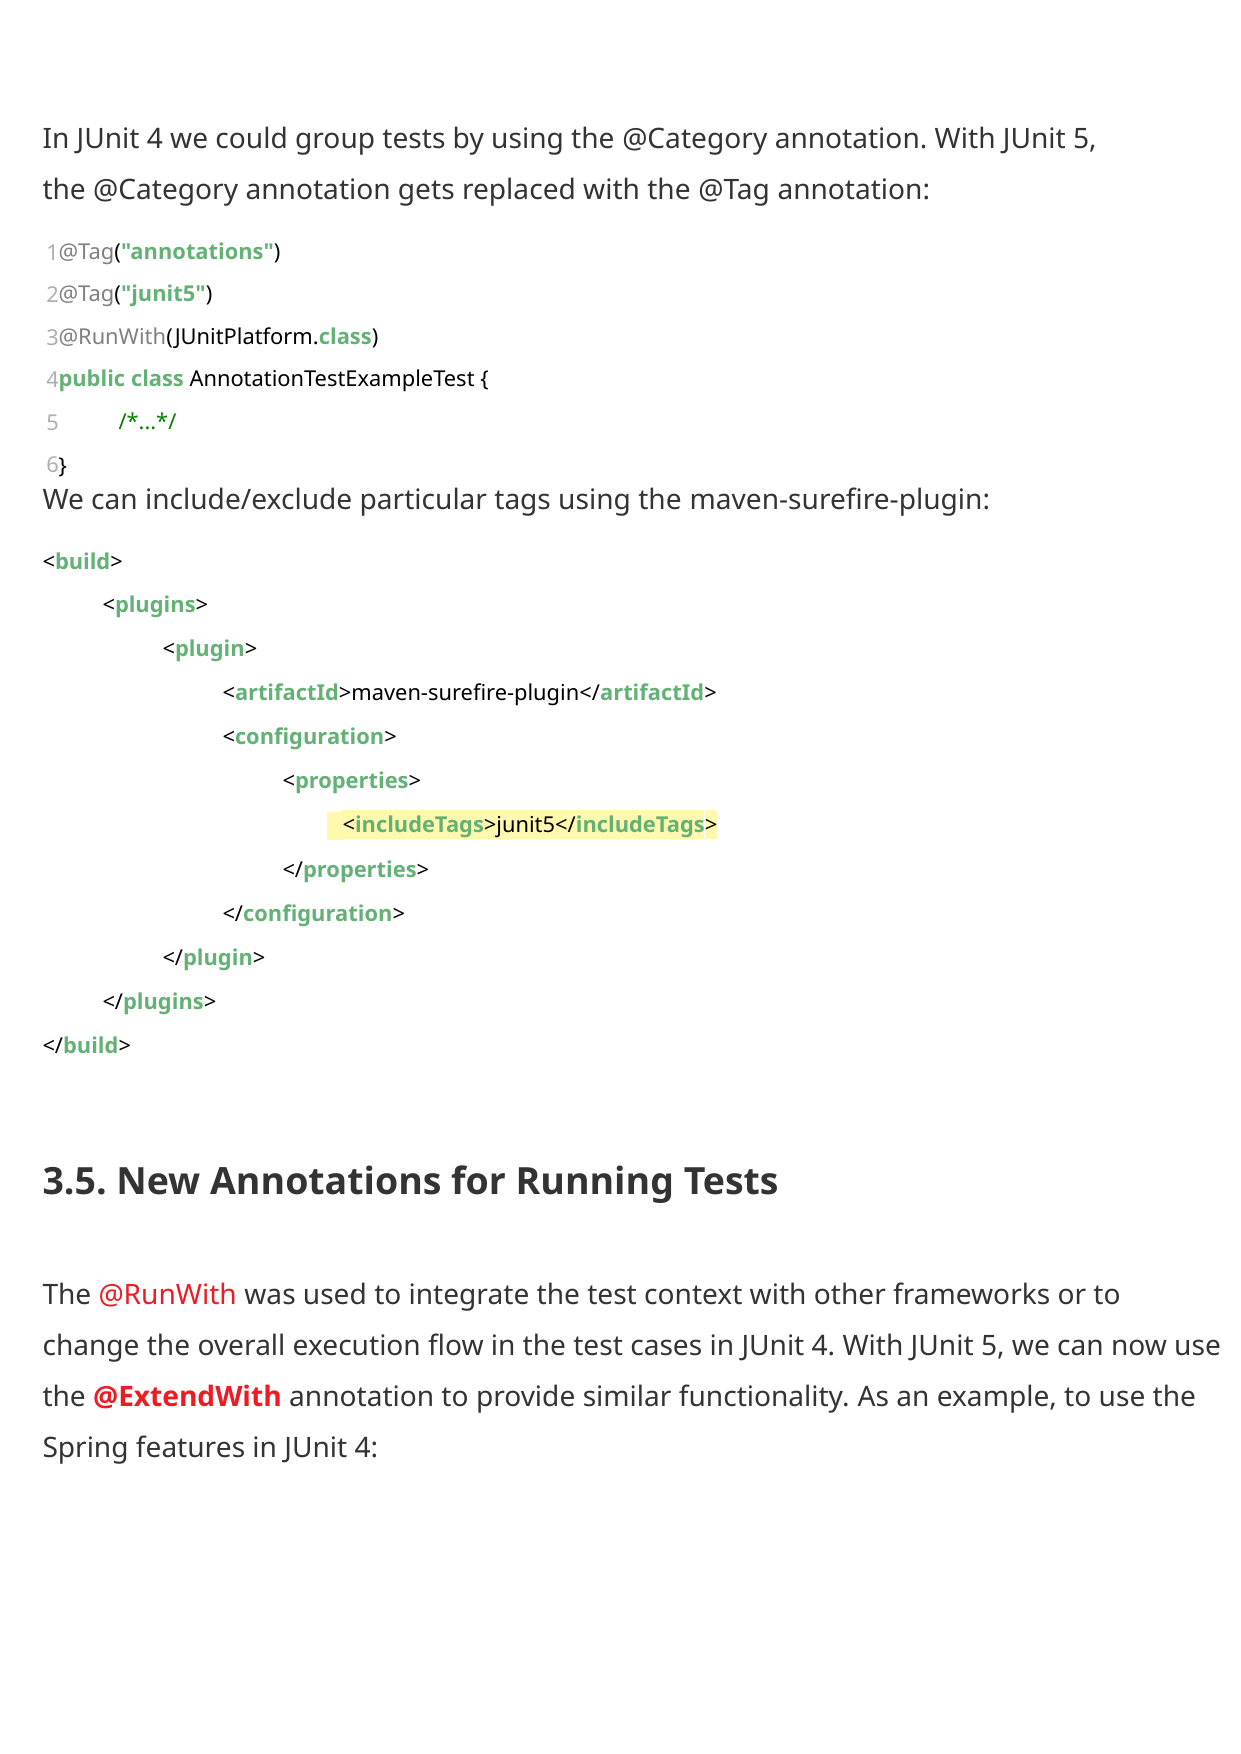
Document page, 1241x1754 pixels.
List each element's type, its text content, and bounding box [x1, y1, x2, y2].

text <configuration> [42, 721, 1223, 752]
text <artifactId>maven-surefire-plugin</artifactId> [42, 677, 1223, 708]
text <plugin> [42, 633, 1223, 664]
subtitle 3.5. New Annotations for Running Tests [42, 1154, 1223, 1205]
text </configuration> [42, 898, 1223, 929]
text We can include/exclude particular tags using the maven-surefire-plugin: [42, 479, 1223, 518]
text <build> [42, 546, 1223, 576]
table_header @Tag("annotations") @Tag("junit5") @RunWith(JUnitPlatform.class) public class AnnotationTestExampleTest { /*...*/ } [58, 236, 530, 479]
text <includeTags>junit5</includeTags> [42, 809, 1223, 840]
text </build> [42, 1030, 1223, 1060]
text The @RunWith was used to integrate the test context with other frameworks or to change the overall execution flow in the test cases in JUnit 4. With JUnit 5, we can now use the @ExtendWith annotation to provide similar functionality. As an example, to use the Spring features in JUnit 4: [42, 1274, 1223, 1466]
text </properties> [42, 854, 1223, 884]
text </plugins> [42, 986, 1223, 1017]
text <properties> [42, 765, 1223, 796]
table_header 1 2 3 4 5 6 [42, 236, 58, 479]
text </plugin> [42, 942, 1223, 973]
text <plugins> [42, 589, 1223, 619]
text In JUnit 4 we could group tests by using the @Category annotation. With JUnit 5, the @Category annotation gets replaced with the @Tag annotation: [42, 118, 1223, 207]
